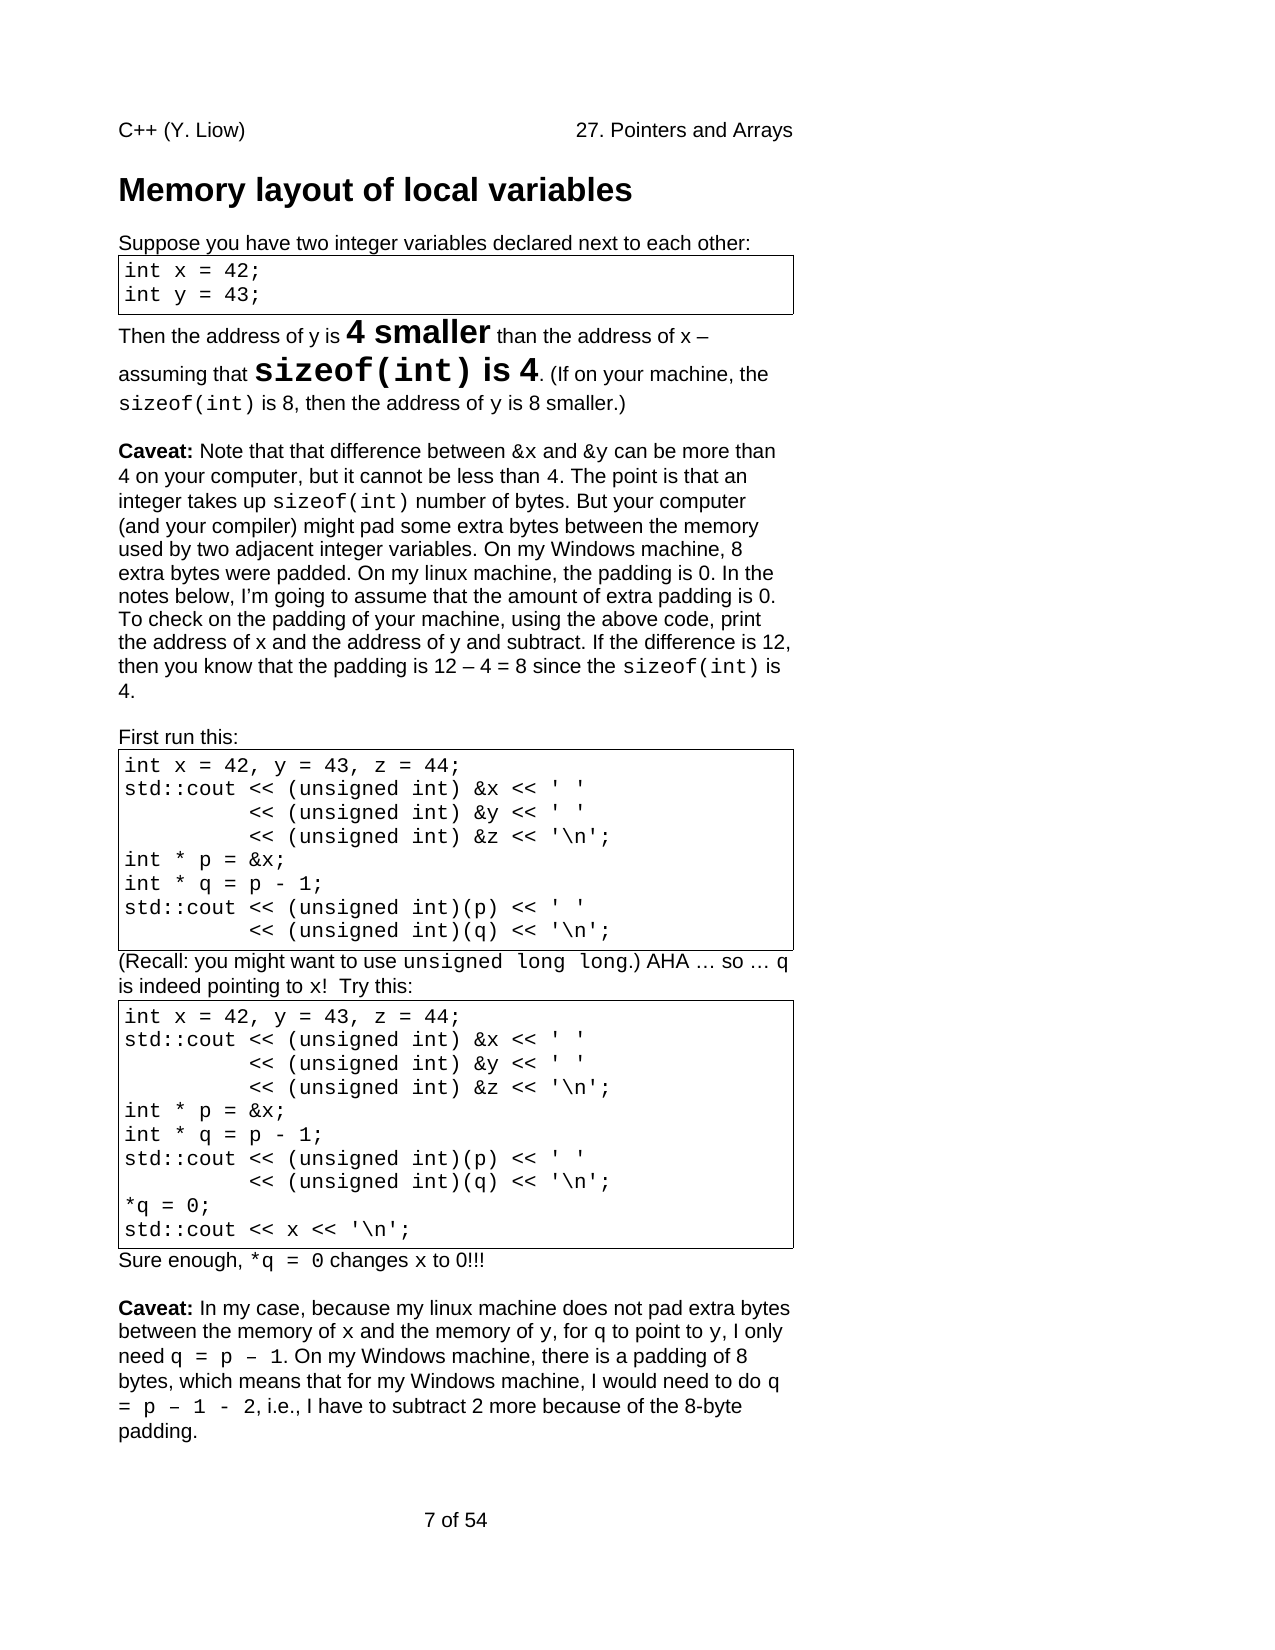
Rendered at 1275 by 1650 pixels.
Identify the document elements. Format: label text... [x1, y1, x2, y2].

table_header int x = 42; int y = 43; [119, 256, 793, 313]
text First run this: [118, 726, 793, 749]
text Suppose you have two integer variables declared next to each other: [118, 231, 793, 254]
table_header int x = 42, y = 43, z = 44; std::cout << (unsigned int) &x << ' ' << (unsigned int) &y << ' ' << (unsigned int) &z << '\n'; int * p = &x; int * q = p - 1; std::cout << (unsigned int)(p) << ' ' << (unsigned int)(q) << '\n'; [119, 750, 793, 950]
text Then the address of y is 4 smaller than the address of x – assuming that sizeof(int) is 4. (If on your machine, the sizeof(int) is 8, then the address of y is 8 smaller.) [118, 315, 793, 416]
text Caveat: Note that that difference between &x and &y can be more than 4 on your computer, but it cannot be less than 4. The point is that an integer takes up sizeof(int) number of bytes. But your computer (and your compiler) might pad some extra bytes between the memory used by two adjacent integer variables. On my Windows machine, 8 extra bytes were padded. On my linux machine, the padding is 0. In the notes below, I’m going to assume that the amount of extra padding is 0. To check on the padding of your machine, using the above code, print the address of x and the address of y and subtract. If the difference is 12, then you know that the padding is 12 – 4 = 8 since the sizeof(int) is 4. [118, 439, 793, 702]
text Sure enough, *q = 0 changes x to 0!!! [118, 1249, 793, 1273]
text Memory layout of local variables [118, 171, 793, 208]
text Caveat: In my case, because my linux machine does not pad extra bytes between the memory of x and the memory of y, for q to point to y, I only need q = p – 1. On my Windows machine, there is a padding of 8 bytes, which means that for my Windows machine, I would need to do q = p – 1 - 2, i.e., I have to subtract 2 more because of the 8-byte padding. [118, 1296, 793, 1443]
text (Recall: you might want to use unsigned long long.) AHA … so … q is indeed pointing to x! Try this: [118, 951, 793, 1000]
table_header int x = 42, y = 43, z = 44; std::cout << (unsigned int) &x << ' ' << (unsigned int) &y << ' ' << (unsigned int) &z << '\n'; int * p = &x; int * q = p - 1; std::cout << (unsigned int)(p) << ' ' << (unsigned int)(q) << '\n'; *q = 0; std::cout << x << '\n'; [119, 1001, 793, 1248]
